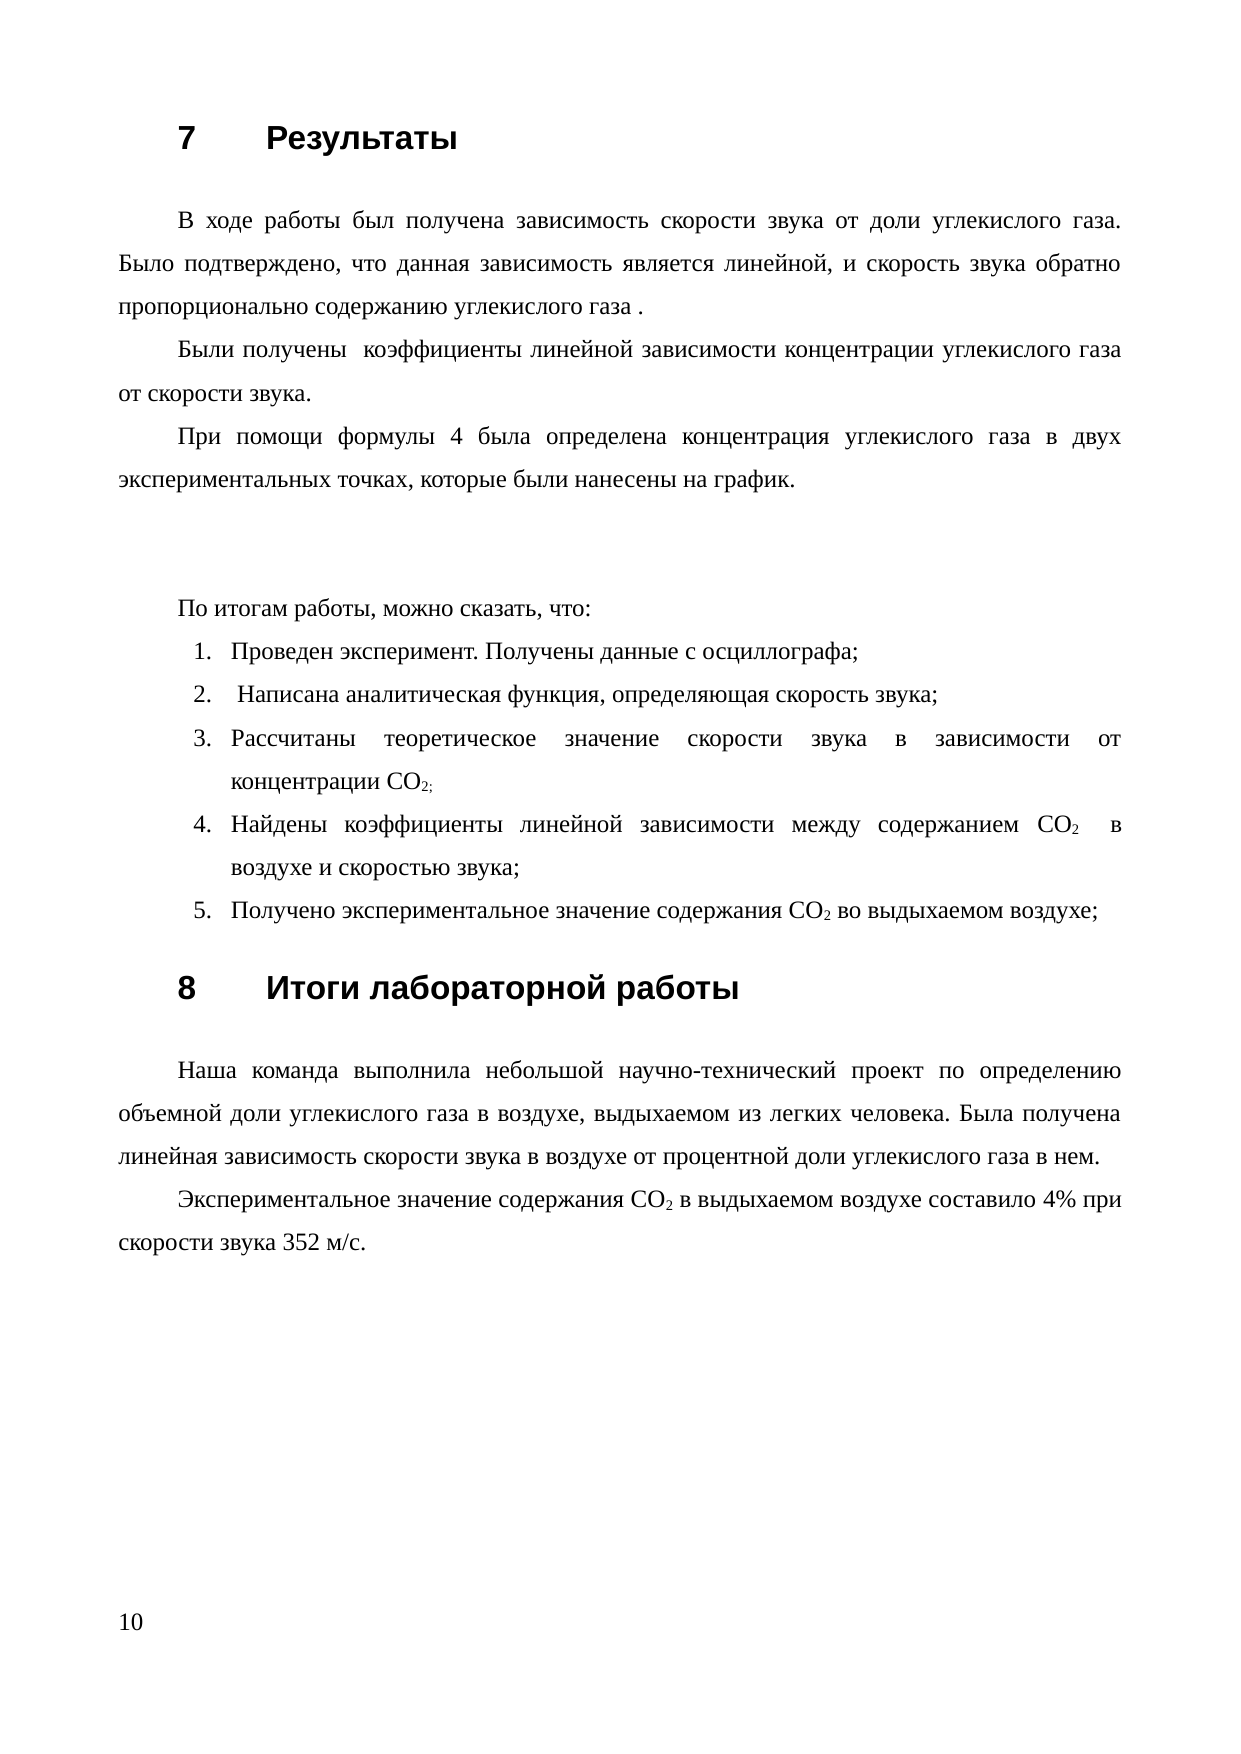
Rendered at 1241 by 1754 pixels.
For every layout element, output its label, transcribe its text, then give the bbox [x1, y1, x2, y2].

text Были получены коэффициенты линейной зависимости концентрации углекислого газа от скорости звука. [118, 334, 1122, 406]
list Найдены коэффициенты линейной зависимости между содержанием CO2 в воздухе и скоростью звука; [193, 809, 1122, 881]
text В ходе работы был получена зависимость скорости звука от доли углекислого газа. Было подтверждено, что данная зависимость является линейной, и скорость звука обратно пропорционально содержанию углекислого газа . [118, 205, 1122, 320]
subtitle Результаты [118, 118, 1122, 157]
text По итогам работы, можно сказать, что: [118, 593, 1122, 622]
subtitle Итоги лабораторной работы [118, 968, 1122, 1006]
text Экспериментальное значение содержания CO2 в выдыхаемом воздухе составило 4% при скорости звука 352 м/c. [118, 1184, 1122, 1256]
list Написана аналитическая функция, определяющая скорость звука; [193, 679, 1122, 708]
text Наша команда выполнила небольшой научно-технический проект по определению объемной доли углекислого газа в воздухе, выдыхаемом из легких человека. Была получена линейная зависимость скорости звука в воздухе от процентной доли углекислого газа в нем. [118, 1055, 1122, 1170]
list Получено экспериментальное значение содержания CO2 во выдыхаемом воздухе; [193, 895, 1122, 924]
list Проведен эксперимент. Получены данные с осциллографа; [193, 636, 1122, 665]
text При помощи формулы 4 была определена концентрация углекислого газа в двух экспериментальных точках, которые были нанесены на график. [118, 421, 1122, 493]
list Рассчитаны теоретическое значение скорости звука в зависимости от концентрации CO2; [193, 723, 1122, 794]
